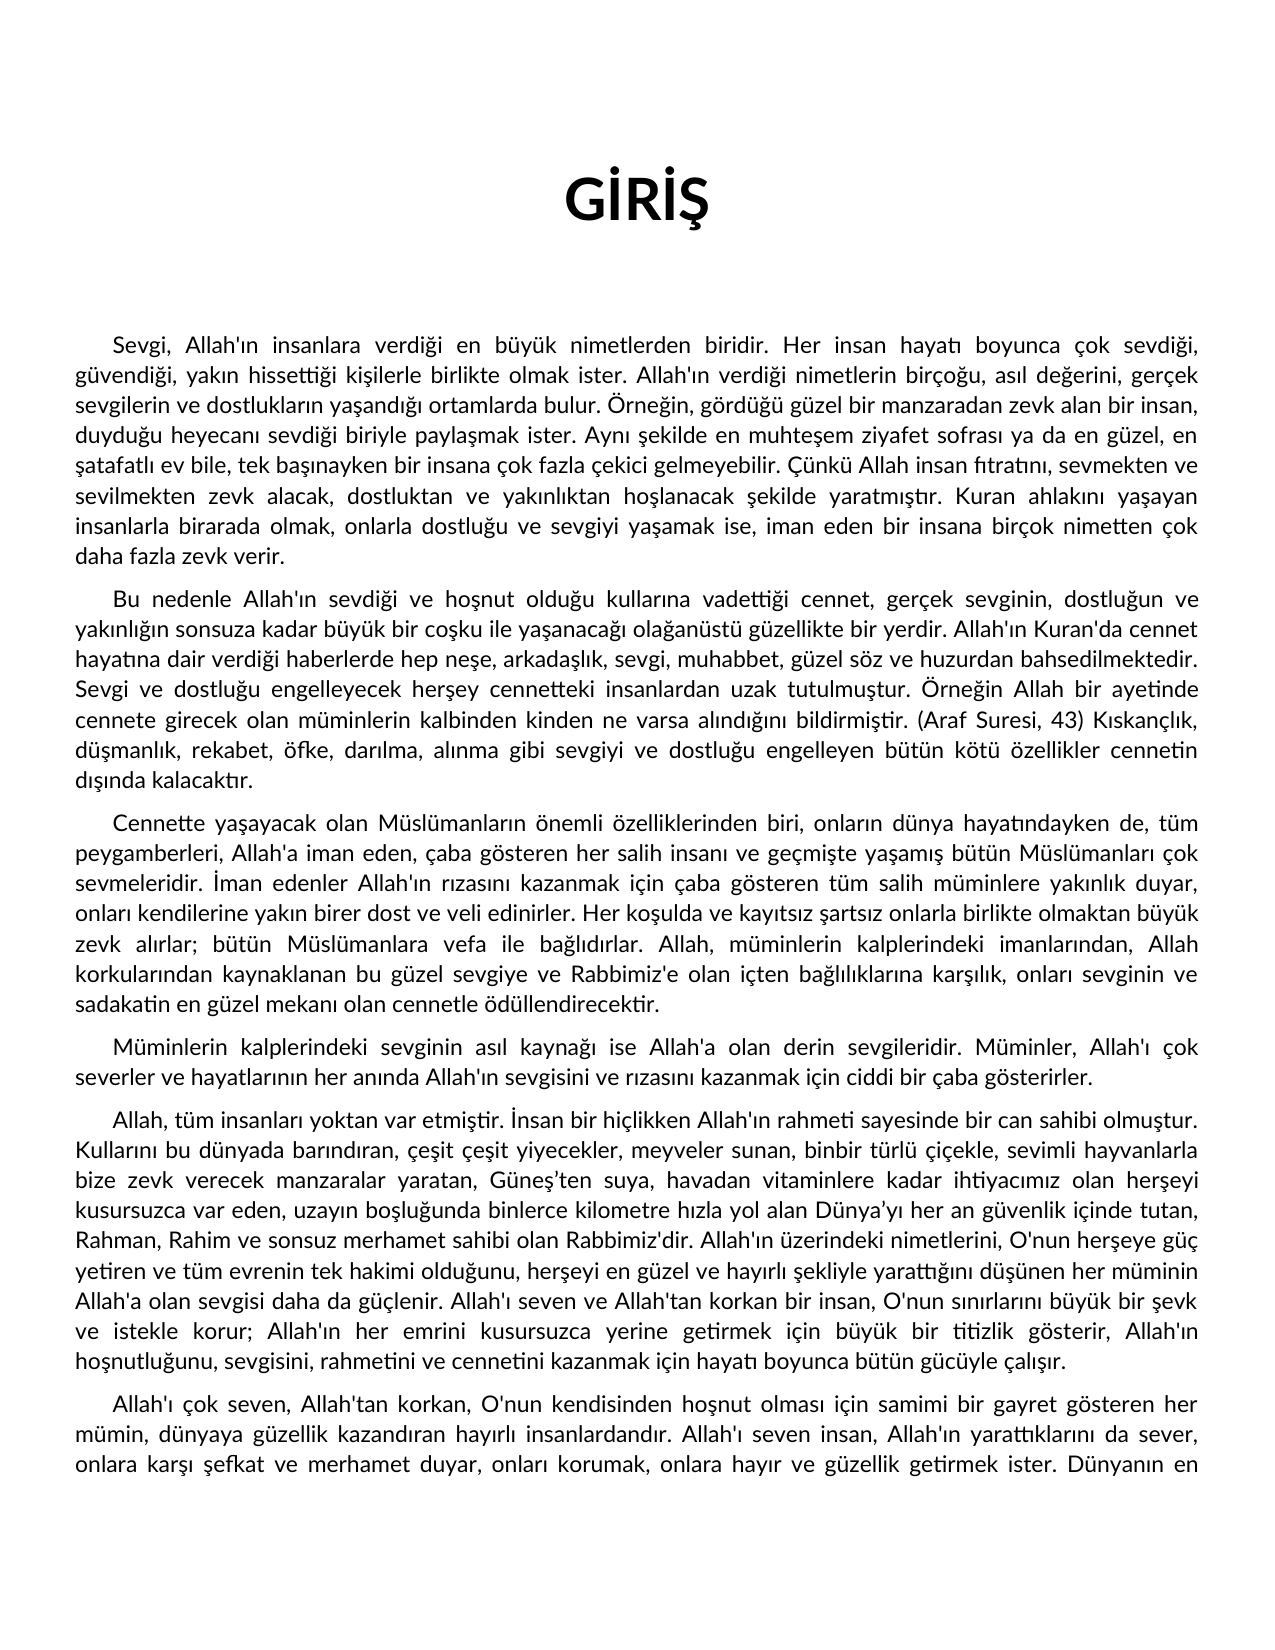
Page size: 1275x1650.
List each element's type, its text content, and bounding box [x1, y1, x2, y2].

text Allah, tüm insanları yoktan var etmiştir. İnsan bir hiçlikken Allah'ın rahmeti sayesinde bir can sahibi olmuştur. Kullarını bu dünyada barındıran, çeşit çeşit yiyecekler, meyveler sunan, binbir türlü çiçekle, sevimli hayvanlarla bize zevk verecek manzaralar yaratan, Güneş’ten suya, havadan vitaminlere kadar ihtiyacımız olan herşeyi kusursuzca var eden, uzayın boşluğunda binlerce kilometre hızla yol alan Dünya’yı her an güvenlik içinde tutan, Rahman, Rahim ve sonsuz merhamet sahibi olan Rabbimiz'dir. Allah'ın üzerindeki nimetlerini, O'nun herşeye güç yetiren ve tüm evrenin tek hakimi olduğunu, herşeyi en güzel ve hayırlı şekliyle yarattığını düşünen her müminin Allah'a olan sevgisi daha da güçlenir. Allah'ı seven ve Allah'tan korkan bir insan, O'nun sınırlarını büyük bir şevk ve istekle korur; Allah'ın her emrini kusursuzca yerine getirmek için büyük bir titizlik gösterir, Allah'ın hoşnutluğunu, sevgisini, rahmetini ve cennetini kazanmak için hayatı boyunca bütün gücüyle çalışır. [75, 1105, 1200, 1374]
text Bu nedenle Allah'ın sevdiği ve hoşnut olduğu kullarına vadettiği cennet, gerçek sevginin, dostluğun ve yakınlığın sonsuza kadar büyük bir coşku ile yaşanacağı olağanüstü güzellikte bir yerdir. Allah'ın Kuran'da cennet hayatına dair verdiği haberlerde hep neşe, arkadaşlık, sevgi, muhabbet, güzel söz ve huzurdan bahsedilmektedir. Sevgi ve dostluğu engelleyecek herşey cennetteki insanlardan uzak tutulmuştur. Örneğin Allah bir ayetinde cennete girecek olan müminlerin kalbinden kinden ne varsa alındığını bildirmiştir. (Araf Suresi, 43) Kıskançlık, düşmanlık, rekabet, öfke, darılma, alınma gibi sevgiyi ve dostluğu engelleyen bütün kötü özellikler cennetin dışında kalacaktır. [75, 584, 1200, 793]
text Allah'ı çok seven, Allah'tan korkan, O'nun kendisinden hoşnut olması için samimi bir gayret gösteren her mümin, dünyaya güzellik kazandıran hayırlı insanlardandır. Allah'ı seven insan, Allah'ın yarattıklarını da sever, onlara karşı şefkat ve merhamet duyar, onları korumak, onlara hayır ve güzellik getirmek ister. Dünyanın en [75, 1390, 1200, 1478]
text Cennette yaşayacak olan Müslümanların önemli özelliklerinden biri, onların dünya hayatındayken de, tüm peygamberleri, Allah'a iman eden, çaba gösteren her salih insanı ve geçmişte yaşamış bütün Müslümanları çok sevmeleridir. İman edenler Allah'ın rızasını kazanmak için çaba gösteren tüm salih müminlere yakınlık duyar, onları kendilerine yakın birer dost ve veli edinirler. Her koşulda ve kayıtsız şartsız onlarla birlikte olmaktan büyük zevk alırlar; bütün Müslümanlara vefa ile bağlıdırlar. Allah, müminlerin kalplerindeki imanlarından, Allah korkularından kaynaklanan bu güzel sevgiye ve Rabbimiz'e olan içten bağlılıklarına karşılık, onları sevginin ve sadakatin en güzel mekanı olan cennetle ödüllendirecektir. [75, 808, 1200, 1017]
text Sevgi, Allah'ın insanlara verdiği en büyük nimetlerden biridir. Her insan hayatı boyunca çok sevdiği, güvendiği, yakın hissettiği kişilerle birlikte olmak ister. Allah'ın verdiği nimetlerin birçoğu, asıl değerini, gerçek sevgilerin ve dostlukların yaşandığı ortamlarda bulur. Örneğin, gördüğü güzel bir manzaradan zevk alan bir insan, duyduğu heyecanı sevdiği biriyle paylaşmak ister. Aynı şekilde en muhteşem ziyafet sofrası ya da en güzel, en şatafatlı ev bile, tek başınayken bir insana çok fazla çekici gelmeyebilir. Çünkü Allah insan fıtratını, sevmekten ve sevilmekten zevk alacak, dostluktan ve yakınlıktan hoşlanacak şekilde yaratmıştır. Kuran ahlakını yaşayan insanlarla birarada olmak, onlarla dostluğu ve sevgiyi yaşamak ise, iman eden bir insana birçok nimetten çok daha fazla zevk verir. [75, 330, 1200, 569]
subtitle GİRİŞ [75, 162, 1200, 232]
text Müminlerin kalplerindeki sevginin asıl kaynağı ise Allah'a olan derin sevgileridir. Müminler, Allah'ı çok severler ve hayatlarının her anında Allah'ın sevgisini ve rızasını kazanmak için ciddi bir çaba gösterirler. [75, 1032, 1200, 1090]
